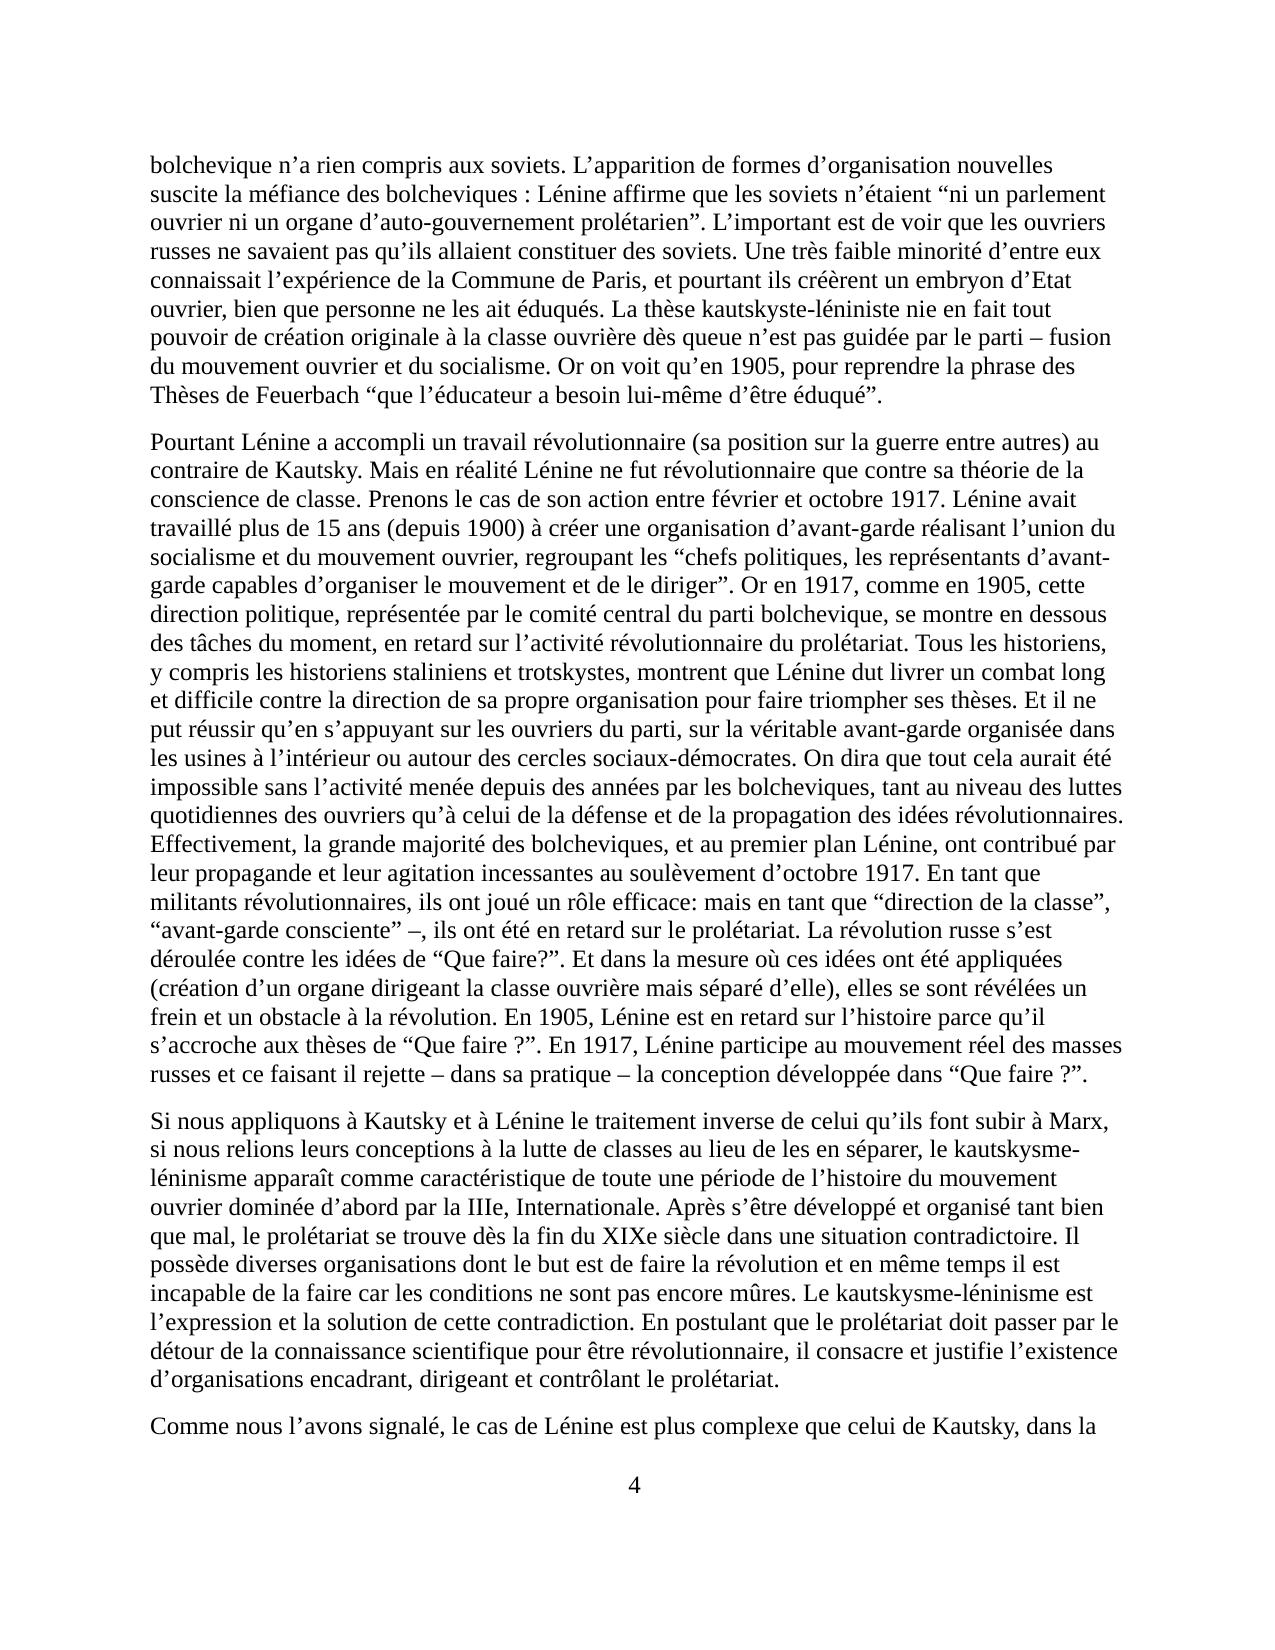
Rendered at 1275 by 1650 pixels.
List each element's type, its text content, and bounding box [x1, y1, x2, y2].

text Pourtant Lénine a accompli un travail révolutionnaire (sa position sur la guerre entre autres) au contraire de Kautsky. Mais en réalité Lénine ne fut révolutionnaire que contre sa théorie de la conscience de classe. Prenons le cas de son action entre février et octobre 1917. Lénine avait travaillé plus de 15 ans (depuis 1900) à créer une organisation d’avant-garde réalisant l’union du socialisme et du mouvement ouvrier, regroupant les “chefs politiques, les représentants d’avant-garde capables d’organiser le mouvement et de le diriger”. Or en 1917, comme en 1905, cette direction politique, représentée par le comité central du parti bolchevique, se montre en dessous des tâches du moment, en retard sur l’activité révolutionnaire du prolétariat. Tous les historiens, y compris les historiens staliniens et trotskystes, montrent que Lénine dut livrer un combat long et difficile contre la direction de sa propre organisation pour faire triompher ses thèses. Et il ne put réussir qu’en s’appuyant sur les ouvriers du parti, sur la véritable avant-garde organisée dans les usines à l’intérieur ou autour des cercles sociaux-démocrates. On dira que tout cela aurait été impossible sans l’activité menée depuis des années par les bolcheviques, tant au niveau des luttes quotidiennes des ouvriers qu’à celui de la défense et de la propagation des idées révolutionnaires. Effectivement, la grande majorité des bolcheviques, et au premier plan Lénine, ont contribué par leur propagande et leur agitation incessantes au soulèvement d’octobre 1917. En tant que militants révolutionnaires, ils ont joué un rôle efficace: mais en tant que “direction de la classe”, “avant-garde consciente” –, ils ont été en retard sur le prolétariat. La révolution russe s’est déroulée contre les idées de “Que faire?”. Et dans la mesure où ces idées ont été appliquées (création d’un organe dirigeant la classe ouvrière mais séparé d’elle), elles se sont révélées un frein et un obstacle à la révolution. En 1905, Lénine est en retard sur l’histoire parce qu’il s’accroche aux thèses de “Que faire ?”. En 1917, Lénine participe au mouvement réel des masses russes et ce faisant il rejette – dans sa pratique – la conception développée dans “Que faire ?”. [150, 427, 1125, 1088]
text Si nous appliquons à Kautsky et à Lénine le traitement inverse de celui qu’ils font subir à Marx, si nous relions leurs conceptions à la lutte de classes au lieu de les en séparer, le kautskysme-léninisme apparaît comme caractéristique de toute une période de l’histoire du mouvement ouvrier dominée d’abord par la IIIe, Internationale. Après s’être développé et organisé tant bien que mal, le prolétariat se trouve dès la fin du XIXe siècle dans une situation contradictoire. Il possède diverses organisations dont le but est de faire la révolution et en même temps il est incapable de la faire car les conditions ne sont pas encore mûres. Le kautskysme-léninisme est l’expression et la solution de cette contradiction. En postulant que le prolétariat doit passer par le détour de la connaissance scientifique pour être révolutionnaire, il consacre et justifie l’existence d’organisations encadrant, dirigeant et contrôlant le prolétariat. [150, 1106, 1125, 1393]
text bolchevique n’a rien compris aux soviets. L’apparition de formes d’organisation nouvelles suscite la méfiance des bolcheviques : Lénine affirme que les soviets n’étaient “ni un parlement ouvrier ni un organe d’auto-gouvernement prolétarien”. L’important est de voir que les ouvriers russes ne savaient pas qu’ils allaient constituer des soviets. Une très faible minorité d’entre eux connaissait l’expérience de la Commune de Paris, et pourtant ils créèrent un embryon d’Etat ouvrier, bien que personne ne les ait éduqués. La thèse kautskyste-léniniste nie en fait tout pouvoir de création originale à la classe ouvrière dès queue n’est pas guidée par le parti – fusion du mouvement ouvrier et du socialisme. Or on voit qu’en 1905, pour reprendre la phrase des Thèses de Feuerbach “que l’éducateur a besoin lui-même d’être éduqué”. [150, 150, 1125, 409]
text Comme nous l’avons signalé, le cas de Lénine est plus complexe que celui de Kautsky, dans la [150, 1411, 1125, 1440]
